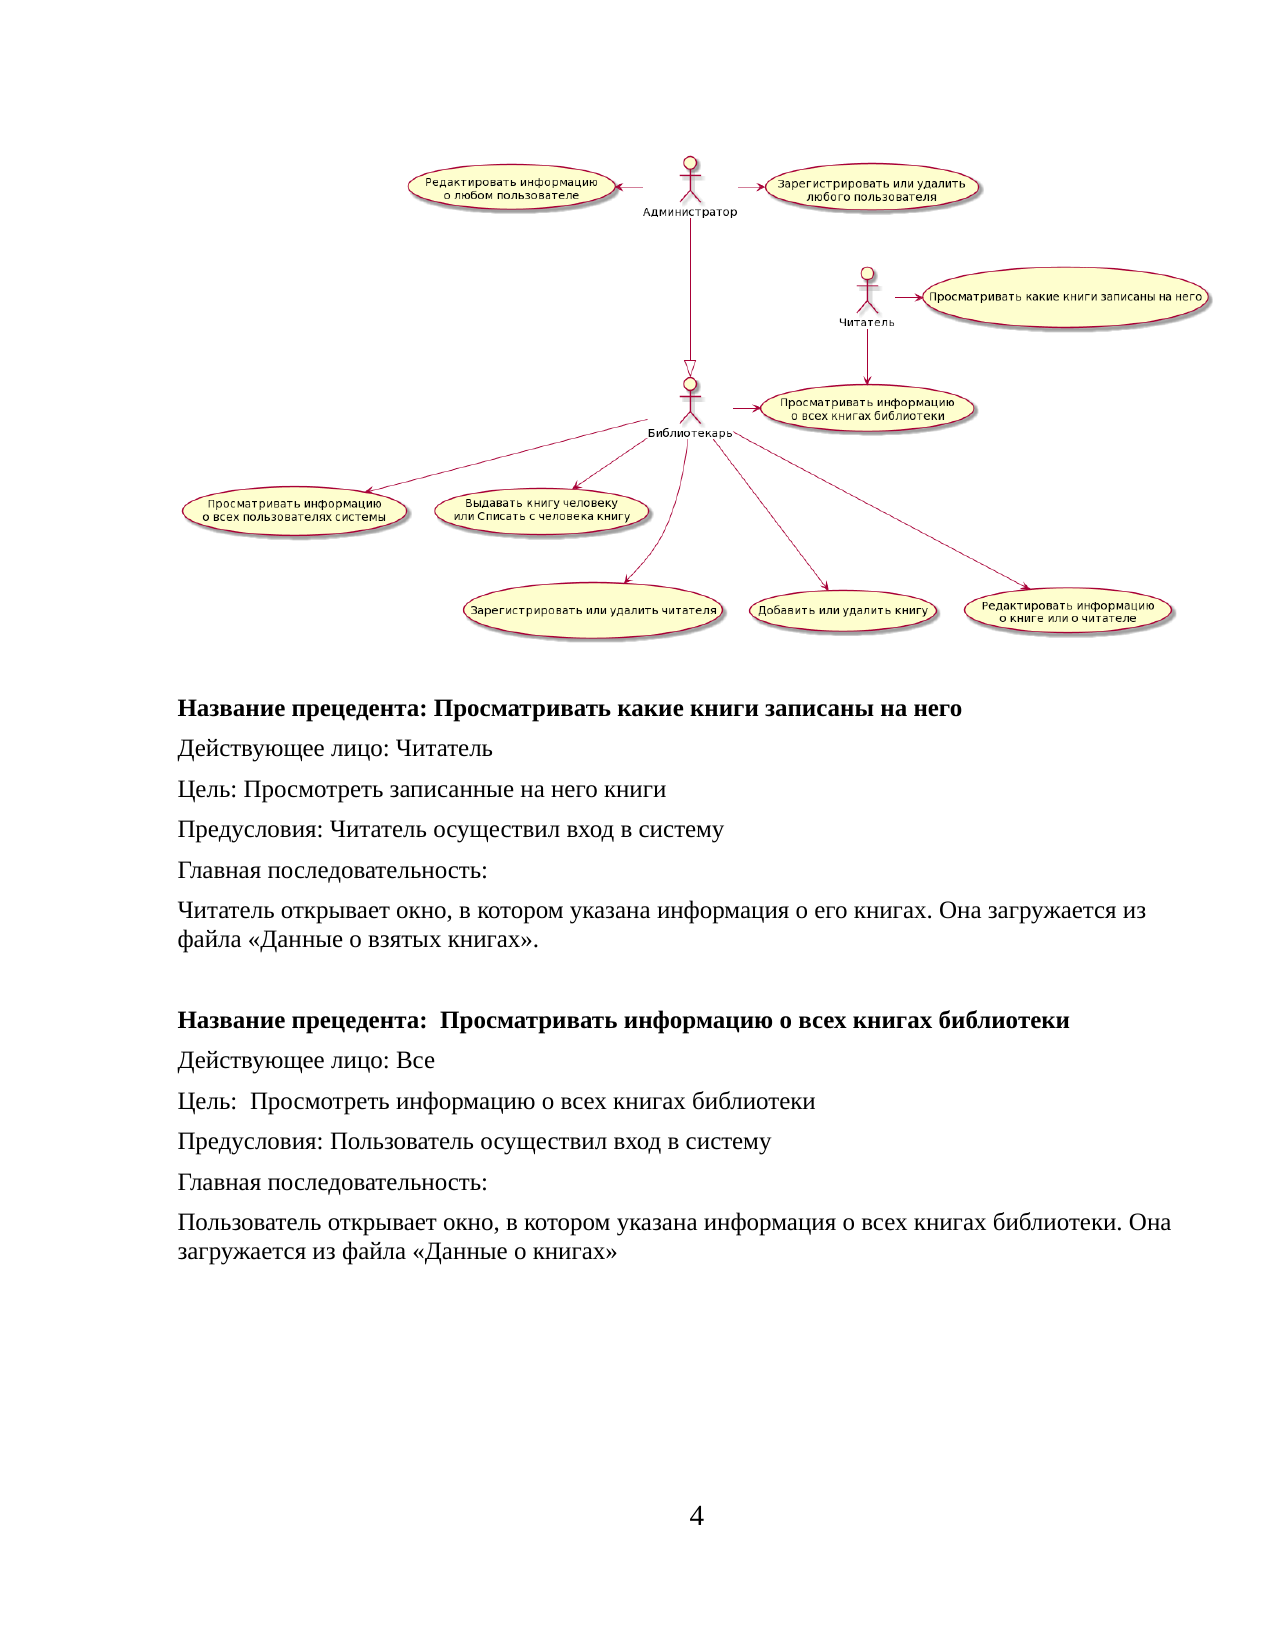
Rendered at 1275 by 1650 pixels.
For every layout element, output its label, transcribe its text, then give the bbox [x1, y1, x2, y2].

text Название прецедента: Просматривать какие книги записаны на него [177, 693, 1216, 722]
text Название прецедента: Просматривать информацию о всех книгах библиотеки [177, 1005, 1216, 1034]
text Цель: Просмотреть информацию о всех книгах библиотеки [177, 1086, 1216, 1115]
text Читатель открывает окно, в котором указана информация о его книгах. Она загружается из файла «Данные о взятых книгах». [177, 895, 1216, 953]
text Предусловия: Читатель осуществил вход в систему [177, 814, 1216, 843]
text Действующее лицо: Читатель [177, 733, 1216, 762]
text Цель: Просмотреть записанные на него книги [177, 774, 1216, 803]
text Пользователь открывает окно, в котором указана информация о всех книгах библиотеки. Она загружается из файла «Данные о книгах» [177, 1207, 1216, 1265]
picture [177, 151, 1216, 646]
text Главная последовательность: [177, 1167, 1216, 1196]
text Предусловия: Пользователь осуществил вход в систему [177, 1126, 1216, 1155]
text Действующее лицо: Все [177, 1045, 1216, 1074]
text Главная последовательность: [177, 855, 1216, 884]
